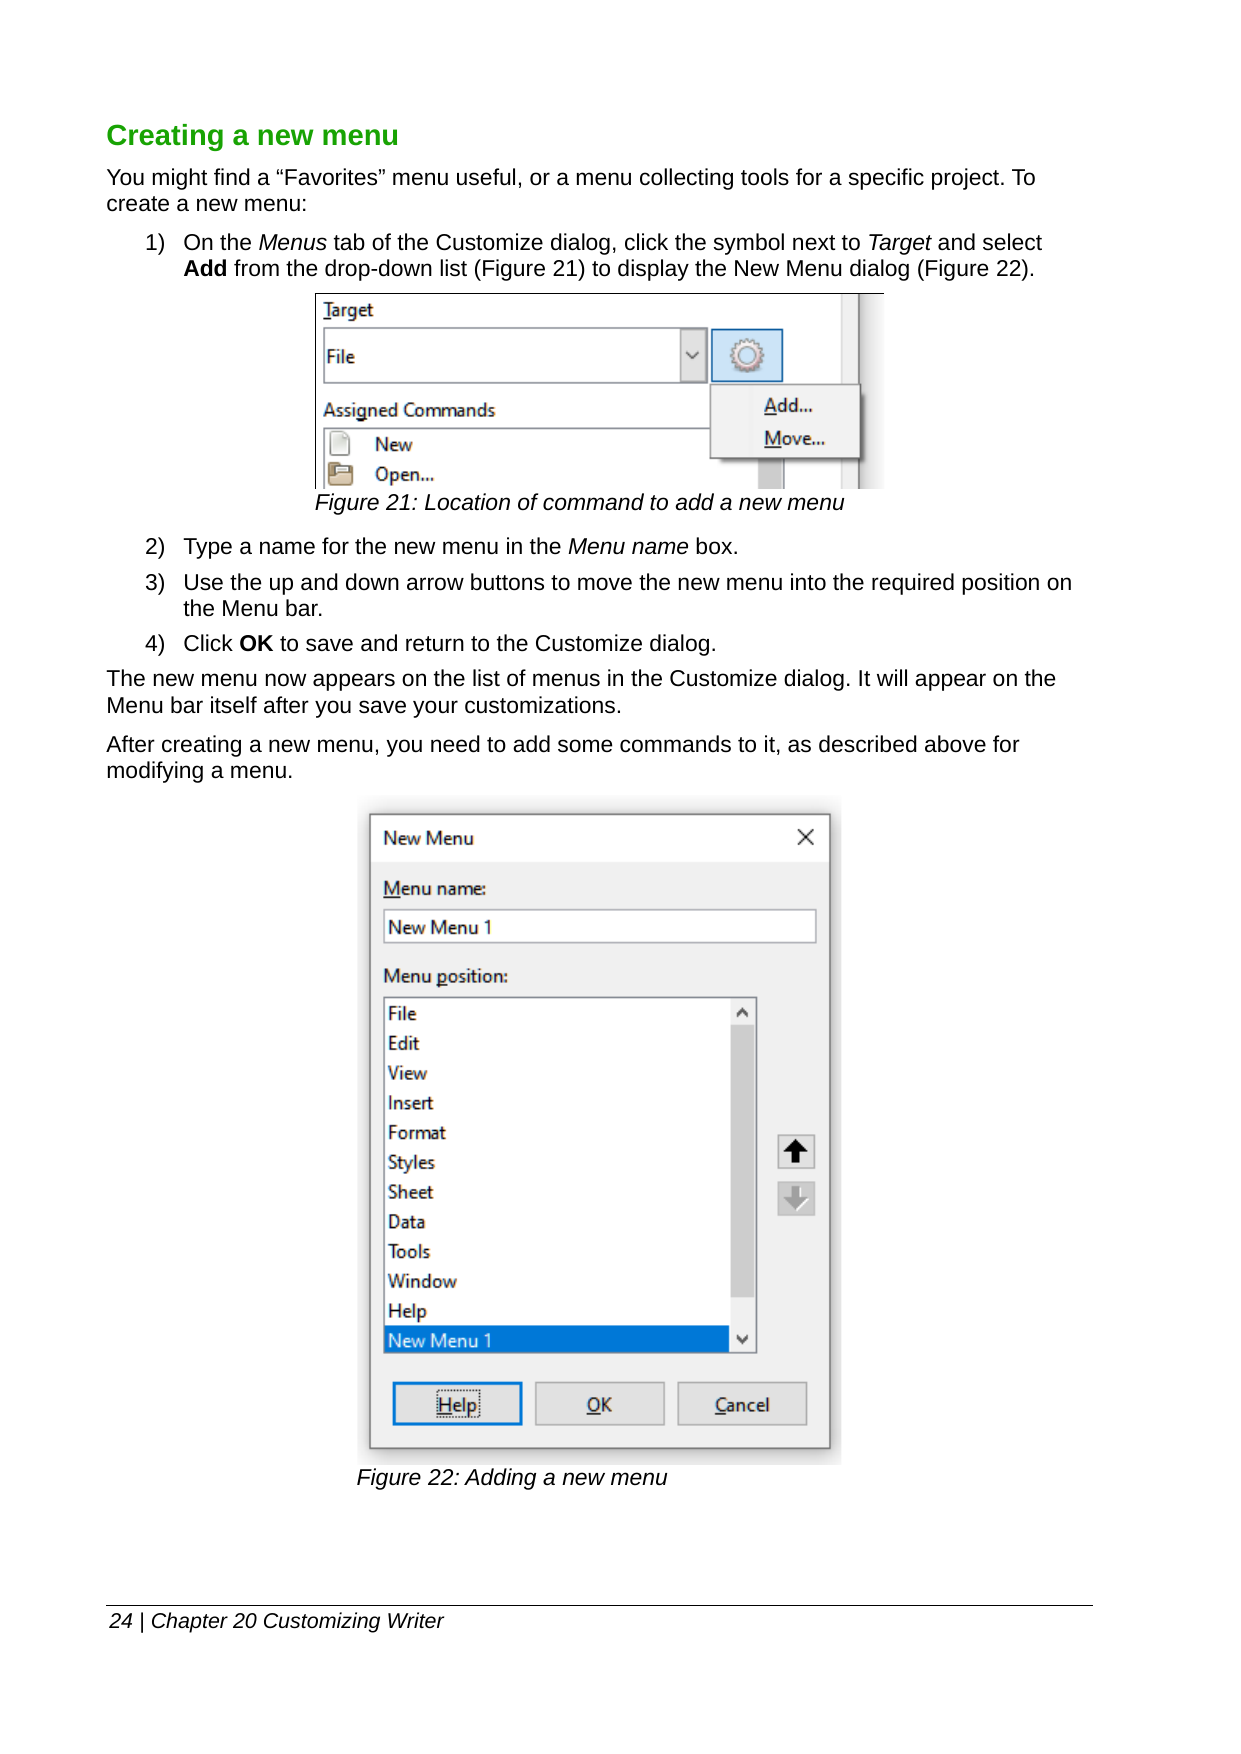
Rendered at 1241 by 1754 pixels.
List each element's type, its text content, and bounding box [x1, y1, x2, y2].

list Type a name for the new menu in the Menu name box. [165, 533, 1093, 560]
text Figure 21: Location of command to add a new menu [314, 489, 884, 515]
text After creating a new menu, you need to add some commands to it, as described above for modifying a menu. [106, 731, 1093, 783]
picture [316, 293, 885, 489]
text Figure 22: Adding a new menu [356, 796, 842, 1491]
list Click OK to save and return to the Customize dialog. [165, 630, 1093, 656]
picture [357, 795, 842, 1465]
subtitle Creating a new menu [106, 118, 1093, 152]
list Use the up and down arrow buttons to move the new menu into the required position on the Menu bar. [165, 568, 1093, 621]
list On the Menus tab of the Customize dialog, click the symbol next to Target and select Add from the drop-down list (Figure 21) to display the New Menu dialog (Figure 22). [165, 229, 1093, 281]
text The new menu now appears on the list of menus in the Customize dialog. It will appear on the Menu bar itself after you save your customizations. [106, 665, 1093, 718]
list You might find a “Favorites” menu useful, or a menu collecting tools for a specific project. To create a new menu: [106, 163, 1093, 216]
